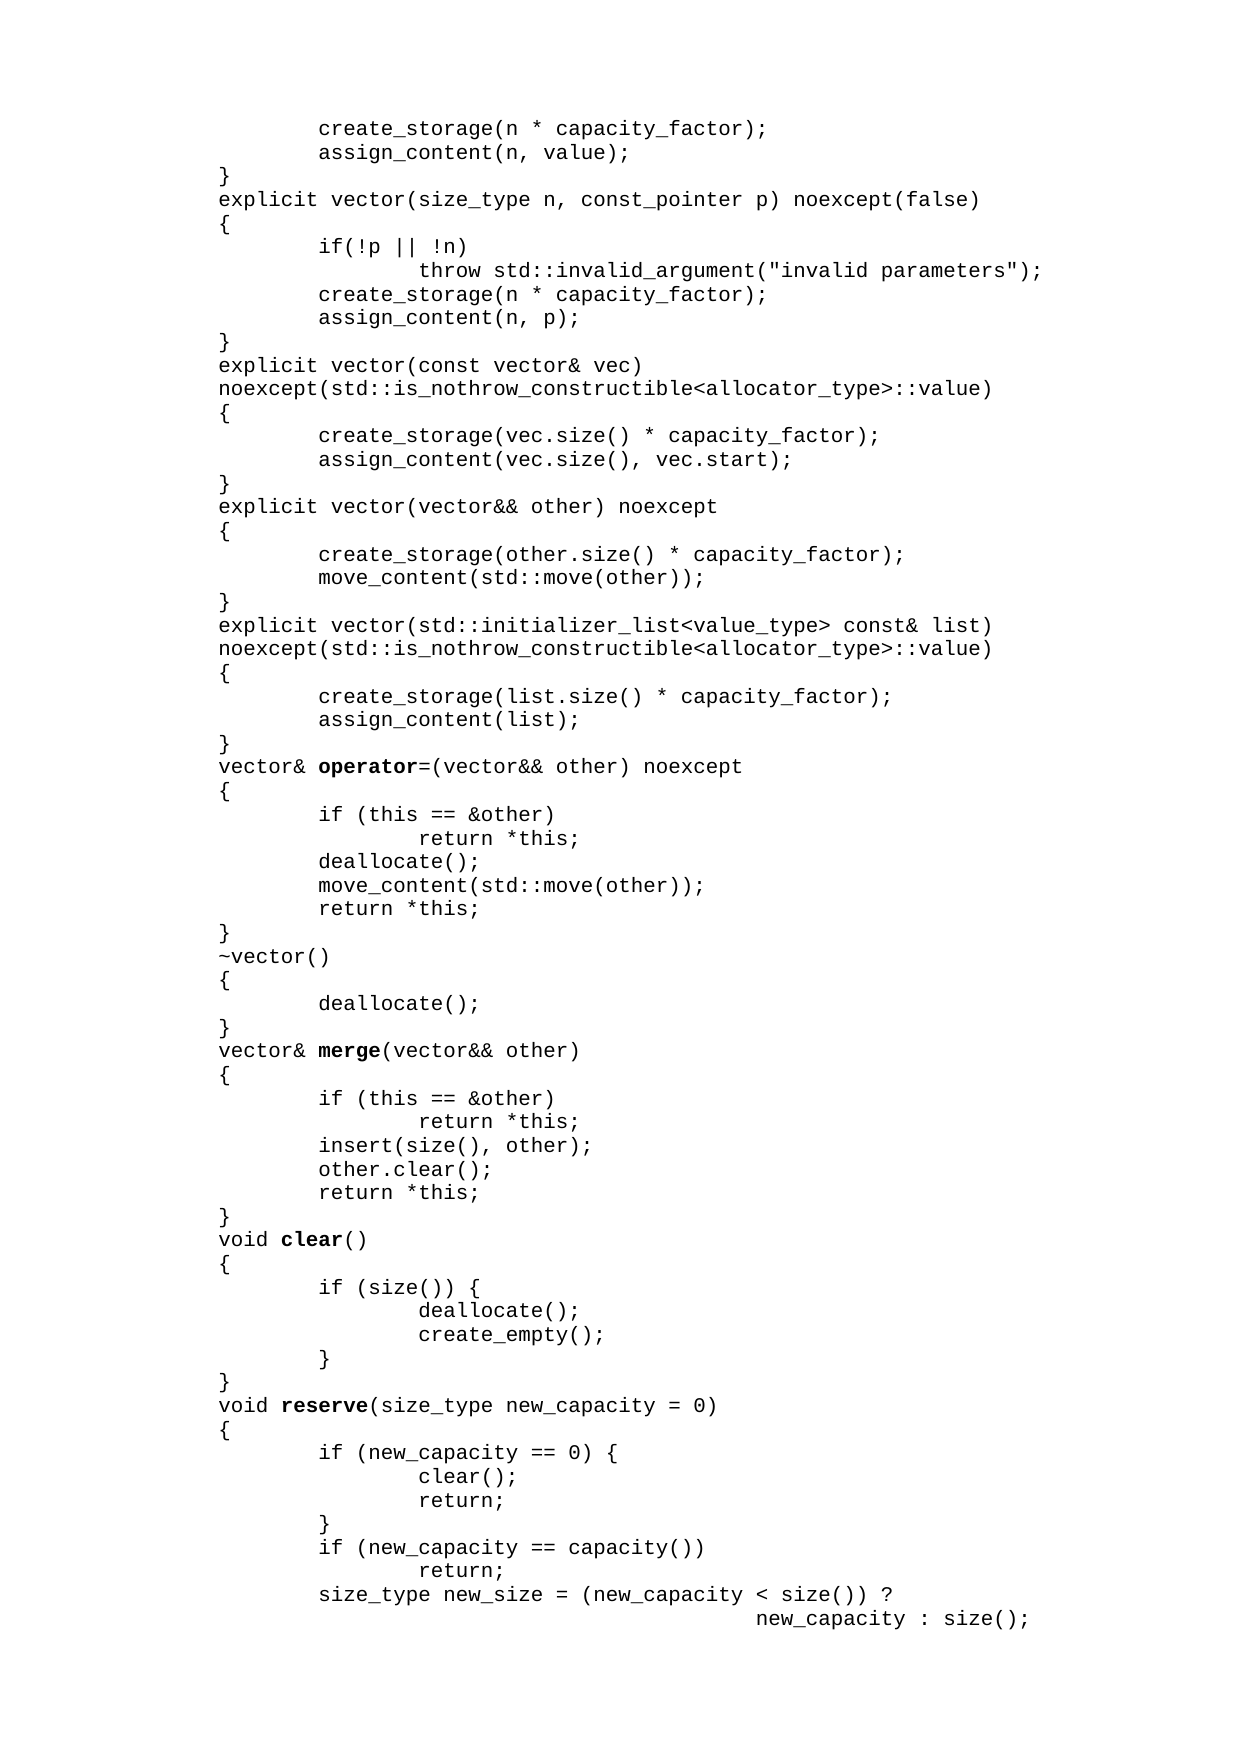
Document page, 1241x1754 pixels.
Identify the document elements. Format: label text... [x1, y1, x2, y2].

text clear(); [118, 1466, 1122, 1489]
text } [118, 1206, 1122, 1229]
text { [118, 520, 1122, 544]
text } [118, 1371, 1122, 1395]
text create_storage(list.size() * capacity_factor); [118, 686, 1122, 709]
text vector& merge(vector&& other) [118, 1040, 1122, 1064]
text void reserve(size_type new_capacity = 0) [118, 1395, 1122, 1419]
text { [118, 780, 1122, 804]
text { [118, 1064, 1122, 1088]
text explicit vector(const vector& vec) [118, 354, 1122, 378]
text create_storage(vec.size() * capacity_factor); [118, 426, 1122, 449]
text return *this; [118, 898, 1122, 922]
text } [118, 922, 1122, 946]
text explicit vector(vector&& other) noexcept [118, 496, 1122, 520]
text } [118, 165, 1122, 189]
text assign_content(list); [118, 709, 1122, 733]
text if(!p || !n) [118, 236, 1122, 260]
text void clear() [118, 1229, 1122, 1253]
text if (new_capacity == capacity()) [118, 1537, 1122, 1561]
text } [118, 1513, 1122, 1537]
text create_storage(other.size() * capacity_factor); [118, 544, 1122, 567]
text deallocate(); [118, 851, 1122, 875]
text noexcept(std::is_nothrow_constructible<allocator_type>::value) [118, 378, 1122, 402]
text assign_content(n, p); [118, 307, 1122, 331]
text create_storage(n * capacity_factor); [118, 118, 1122, 142]
text throw std::invalid_argument("invalid parameters"); [118, 260, 1122, 284]
text new_capacity : size(); [118, 1608, 1122, 1631]
text if (size()) { [118, 1277, 1122, 1300]
text return; [118, 1561, 1122, 1584]
text assign_content(n, value); [118, 142, 1122, 165]
text } [118, 591, 1122, 615]
text { [118, 662, 1122, 686]
text if (this == &other) [118, 804, 1122, 827]
text } [118, 331, 1122, 354]
text create_empty(); [118, 1324, 1122, 1348]
text { [118, 1419, 1122, 1442]
text create_storage(n * capacity_factor); [118, 284, 1122, 307]
text return *this; [118, 1111, 1122, 1135]
text ~vector() [118, 946, 1122, 969]
text noexcept(std::is_nothrow_constructible<allocator_type>::value) [118, 638, 1122, 662]
text { [118, 213, 1122, 236]
text } [118, 733, 1122, 757]
text deallocate(); [118, 1300, 1122, 1324]
text explicit vector(std::initializer_list<value_type> const& list) [118, 615, 1122, 638]
text assign_content(vec.size(), vec.start); [118, 449, 1122, 473]
text { [118, 969, 1122, 993]
text return; [118, 1489, 1122, 1513]
text size_type new_size = (new_capacity < size()) ? [118, 1584, 1122, 1608]
text return *this; [118, 827, 1122, 851]
text } [118, 473, 1122, 496]
text return *this; [118, 1182, 1122, 1206]
text move_content(std::move(other)); [118, 875, 1122, 898]
text insert(size(), other); [118, 1135, 1122, 1158]
text } [118, 1348, 1122, 1371]
text move_content(std::move(other)); [118, 567, 1122, 591]
text other.clear(); [118, 1158, 1122, 1182]
text } [118, 1017, 1122, 1040]
text { [118, 1253, 1122, 1277]
text { [118, 402, 1122, 426]
text deallocate(); [118, 993, 1122, 1017]
text if (this == &other) [118, 1088, 1122, 1111]
text if (new_capacity == 0) { [118, 1442, 1122, 1466]
text vector& operator=(vector&& other) noexcept [118, 757, 1122, 780]
text explicit vector(size_type n, const_pointer p) noexcept(false) [118, 189, 1122, 213]
